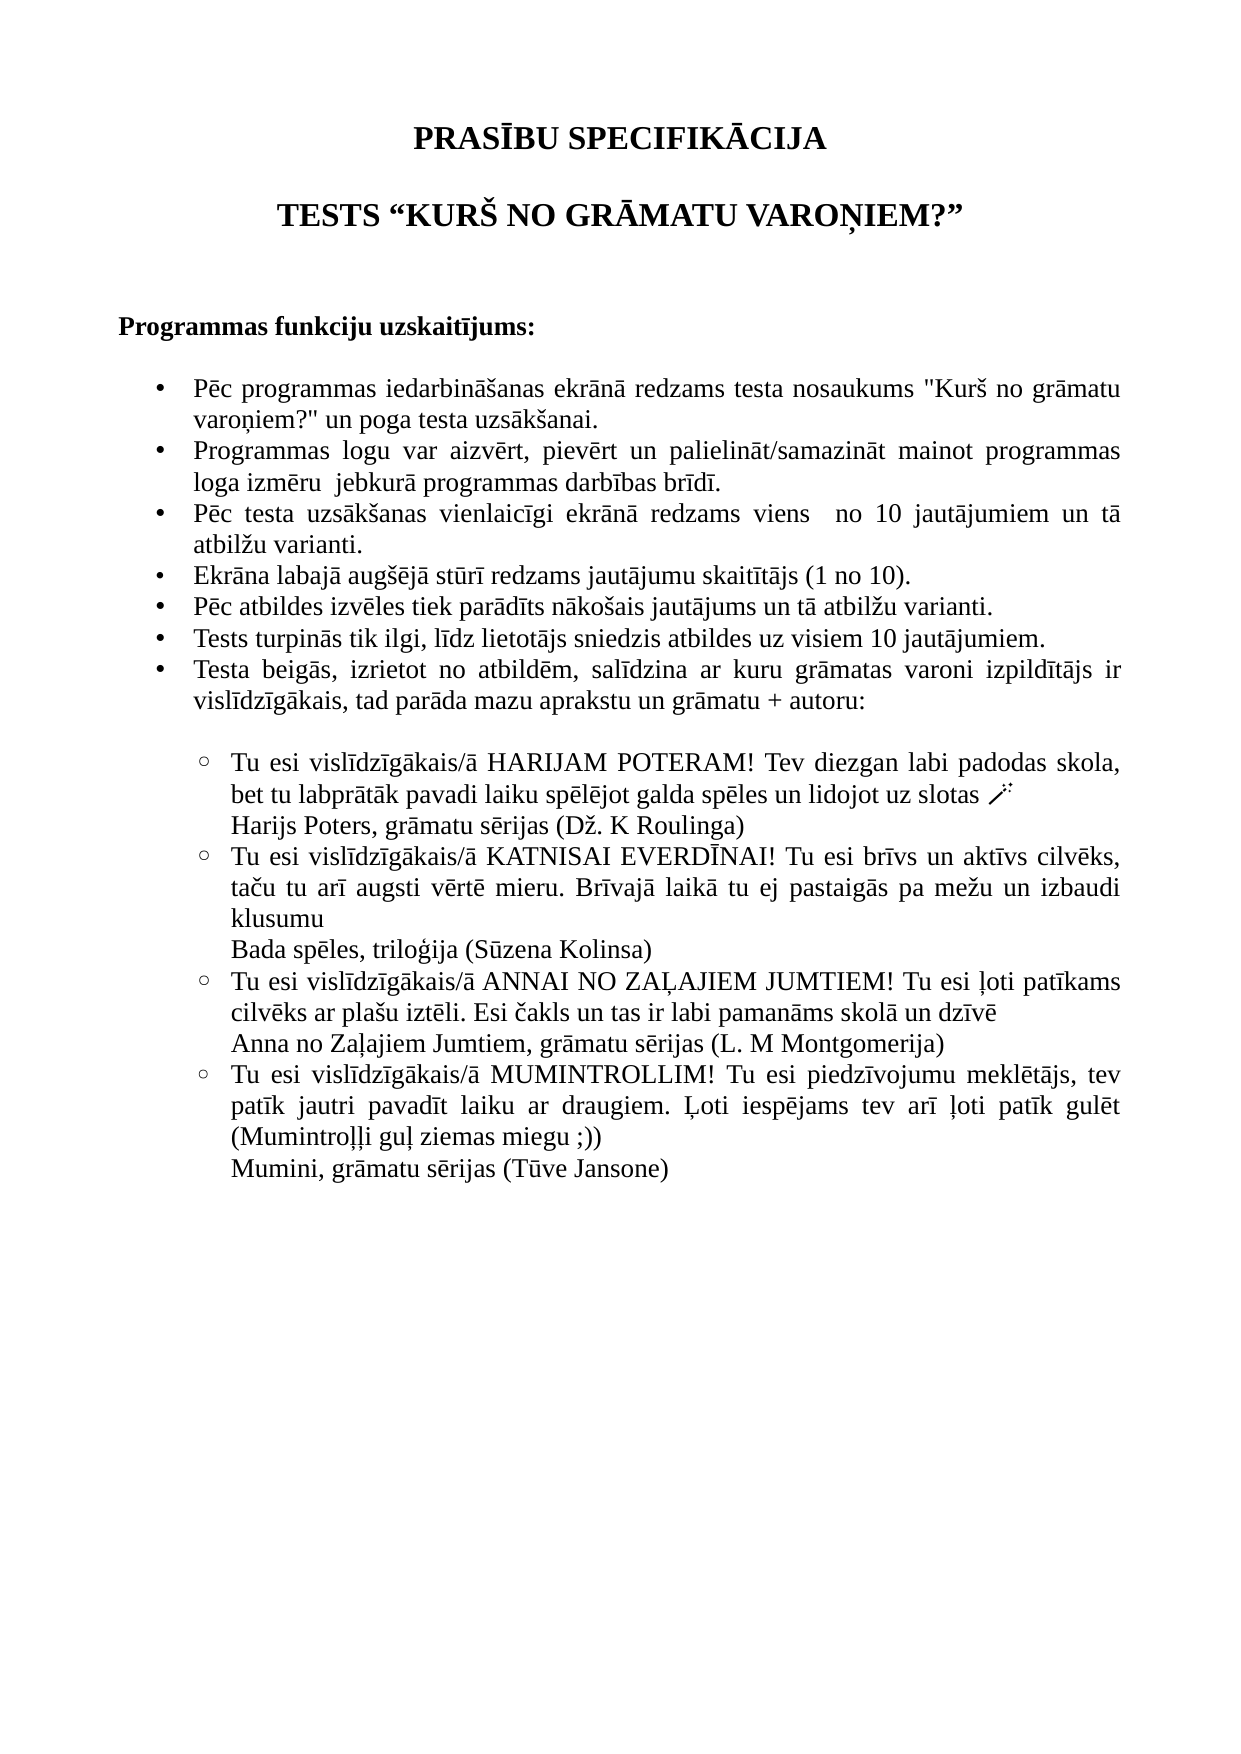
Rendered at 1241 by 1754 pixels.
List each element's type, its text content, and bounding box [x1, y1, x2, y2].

list Programmas logu var aizvērt, pievērt un palielināt/samazināt mainot programmas loga izmēru jebkurā programmas darbības brīdī. [156, 434, 1122, 497]
text PRASĪBU SPECIFIKĀCIJA [118, 118, 1122, 156]
list Bada spēles, triloģija (Sūzena Kolinsa) [193, 933, 1122, 965]
list Mumini, grāmatu sērijas (Tūve Jansone) [193, 1152, 1122, 1183]
list Tu esi vislīdzīgākais/ā HARIJAM POTERAM! Tev diezgan labi padodas skola, bet tu labprātāk pavadi laiku spēlējot galda spēles un lidojot uz slotas 🪄 [193, 746, 1122, 809]
list Pēc atbildes izvēles tiek parādīts nākošais jautājums un tā atbilžu varianti. [156, 590, 1122, 622]
list Pēc testa uzsākšanas vienlaicīgi ekrānā redzams viens no 10 jautājumiem un tā atbilžu varianti. [156, 497, 1122, 559]
list Anna no Zaļajiem Jumtiem, grāmatu sērijas (L. M Montgomerija) [193, 1027, 1122, 1058]
list Tu esi vislīdzīgākais/ā MUMINTROLLIM! Tu esi piedzīvojumu meklētājs, tev patīk jautri pavadīt laiku ar draugiem. Ļoti iespējams tev arī ļoti patīk gulēt (Mumintroļļi guļ ziemas miegu ;)) 🌊 [193, 1058, 1122, 1152]
list Tests turpinās tik ilgi, līdz lietotājs sniedzis atbildes uz visiem 10 jautājumiem. [156, 622, 1122, 653]
list Ekrāna labajā augšējā stūrī redzams jautājumu skaitītājs (1 no 10). [156, 559, 1122, 590]
list Tu esi vislīdzīgākais/ā KATNISAI EVERDĪNAI! Tu esi brīvs un aktīvs cilvēks, taču tu arī augsti vērtē mieru. Brīvajā laikā tu ej pastaigās pa mežu un izbaudi klusumu 🏹 [193, 840, 1122, 933]
list Testa beigās, izrietot no atbildēm, salīdzina ar kuru grāmatas varoni izpildītājs ir vislīdzīgākais, tad parāda mazu aprakstu un grāmatu + autoru: [156, 653, 1122, 715]
text Programmas funkciju uzskaitījums: [118, 310, 1122, 341]
list Pēc programmas iedarbināšanas ekrānā redzams testa nosaukums "Kurš no grāmatu varoņiem?" un poga testa uzsākšanai. [156, 372, 1122, 434]
list Tu esi vislīdzīgākais/ā ANNAI NO ZAĻAJIEM JUMTIEM! Tu esi ļoti patīkams cilvēks ar plašu iztēli. Esi čakls un tas ir labi pamanāms skolā un dzīvē 🌼 [193, 965, 1122, 1027]
list Harijs Poters, grāmatu sērijas (Dž. K Roulinga) [193, 809, 1122, 840]
text TESTS “KURŠ NO GRĀMATU VAROŅIEM?” [118, 195, 1122, 233]
